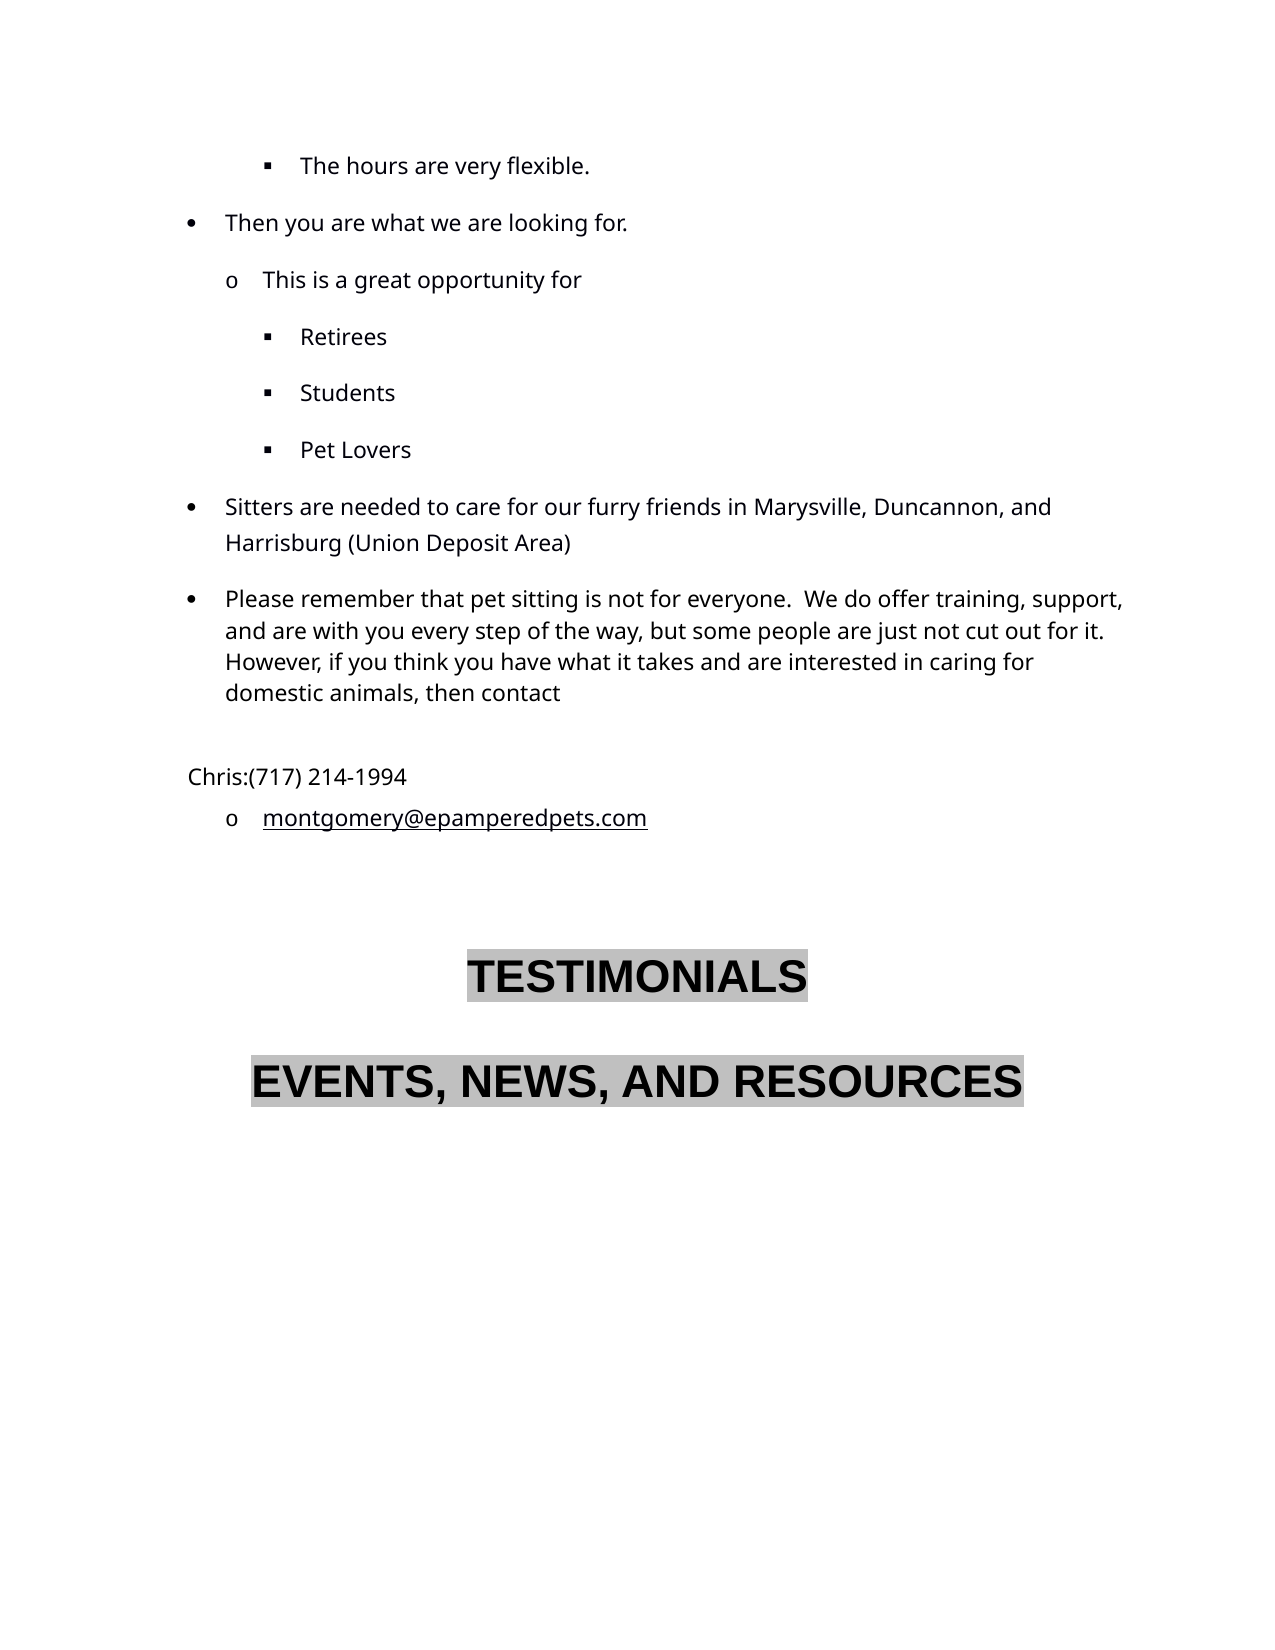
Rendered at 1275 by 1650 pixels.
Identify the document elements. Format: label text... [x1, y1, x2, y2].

list The hours are very flexible. [262, 150, 1125, 181]
list Retirees [262, 320, 1125, 352]
text TESTIMONIALS [150, 949, 1125, 1002]
list This is a great opportunity for [225, 263, 1125, 295]
list Pet Lovers [262, 434, 1125, 465]
text EVENTS, NEWS, AND RESOURCES [150, 1055, 1125, 1107]
list Sitters are needed to care for our furry friends in Marysville, Duncannon, and Harrisburg (Union Deposit Area) [187, 491, 1125, 558]
list montgomery@epamperedpets.com [225, 802, 1125, 833]
list Then you are what we are looking for. [187, 207, 1125, 238]
list Please remember that pet sitting is not for everyone. We do offer training, support, and are with you every step of the way, but some people are just not cut out for it. However, if you think you have what it takes and are interested in caring for domestic animals, then contact [187, 583, 1125, 708]
list Students [262, 377, 1125, 408]
list Chris:(717) 214-1994 [187, 761, 1125, 792]
